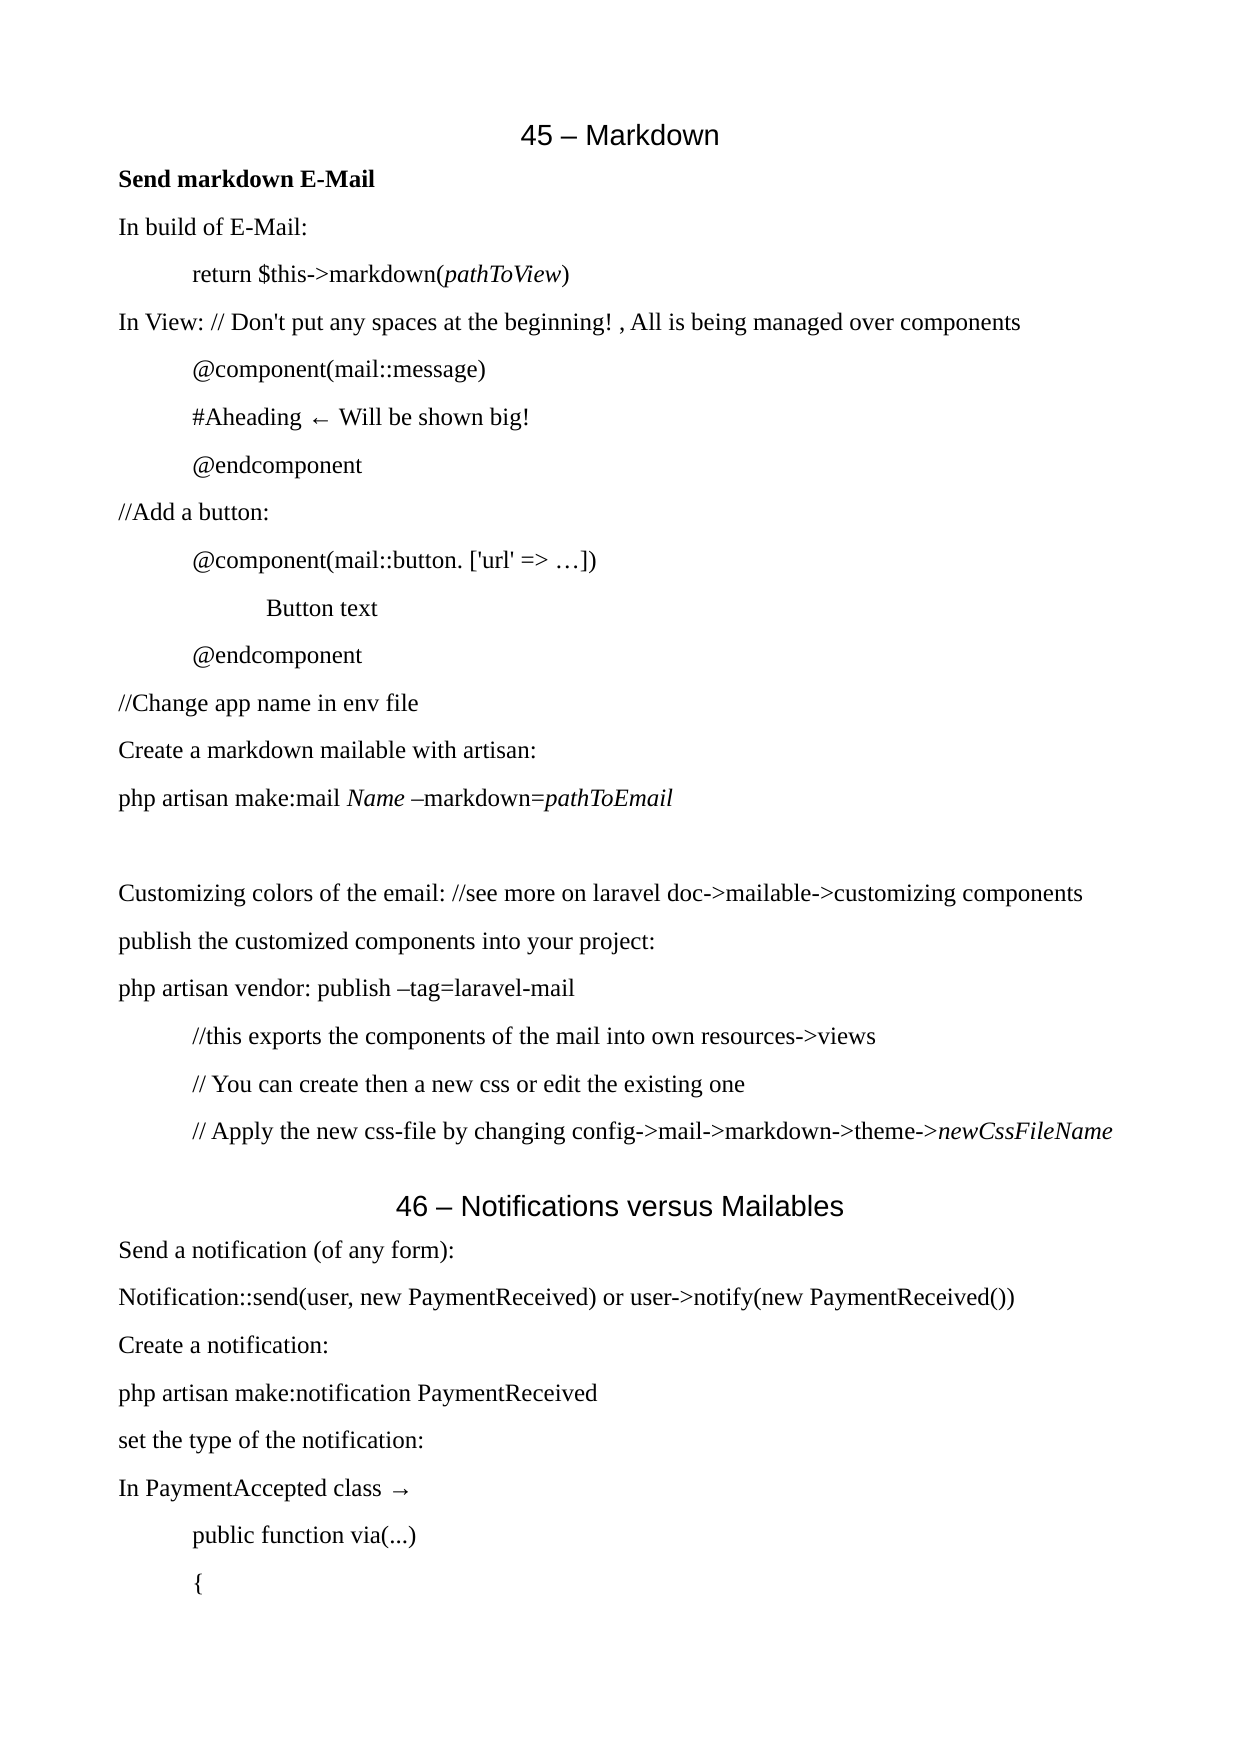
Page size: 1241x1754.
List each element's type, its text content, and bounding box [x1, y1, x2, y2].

text Create a markdown mailable with artisan: [118, 735, 1122, 764]
text @endcomponent [118, 640, 1122, 669]
text Customizing colors of the email: //see more on laravel doc->mailable->customizing components [118, 878, 1122, 907]
text public function via(...) [118, 1521, 1122, 1549]
text @component(mail::message) [118, 354, 1122, 383]
text #Aheading ← Will be shown big! [118, 402, 1122, 431]
text set the type of the notification: [118, 1425, 1122, 1454]
text //Add a button: [118, 497, 1122, 526]
subtitle 45 – Markdown [118, 118, 1122, 152]
text php artisan make:mail Name –markdown=pathToEmail [118, 783, 1122, 812]
text Send markdown E-Mail [118, 164, 1122, 193]
text Send a notification (of any form): [118, 1235, 1122, 1264]
text Create a notification: [118, 1330, 1122, 1359]
text Button text [118, 593, 1122, 621]
text php artisan make:notification PaymentReceived [118, 1378, 1122, 1406]
text In View: // Don't put any spaces at the beginning! , All is being managed over components [118, 307, 1122, 336]
text publish the customized components into your project: [118, 926, 1122, 954]
text @component(mail::button. ['url' => …]) [118, 545, 1122, 574]
text // You can create then a new css or edit the existing one [118, 1069, 1122, 1097]
text { [118, 1568, 1122, 1597]
text In PaymentAccepted class → [118, 1473, 1122, 1502]
text @endcomponent [118, 450, 1122, 478]
text return $this->markdown(pathToView) [118, 259, 1122, 288]
text //Change app name in env file [118, 688, 1122, 717]
text php artisan vendor: publish –tag=laravel-mail [118, 973, 1122, 1002]
text Notification::send(user, new PaymentReceived) or user->notify(new PaymentReceived()) [118, 1282, 1122, 1311]
text //this exports the components of the mail into own resources->views [118, 1021, 1122, 1050]
text In build of E-Mail: [118, 212, 1122, 241]
text // Apply the new css-file by changing config->mail->markdown->theme->newCssFileName [118, 1116, 1122, 1145]
subtitle 46 – Notifications versus Mailables [118, 1189, 1122, 1222]
